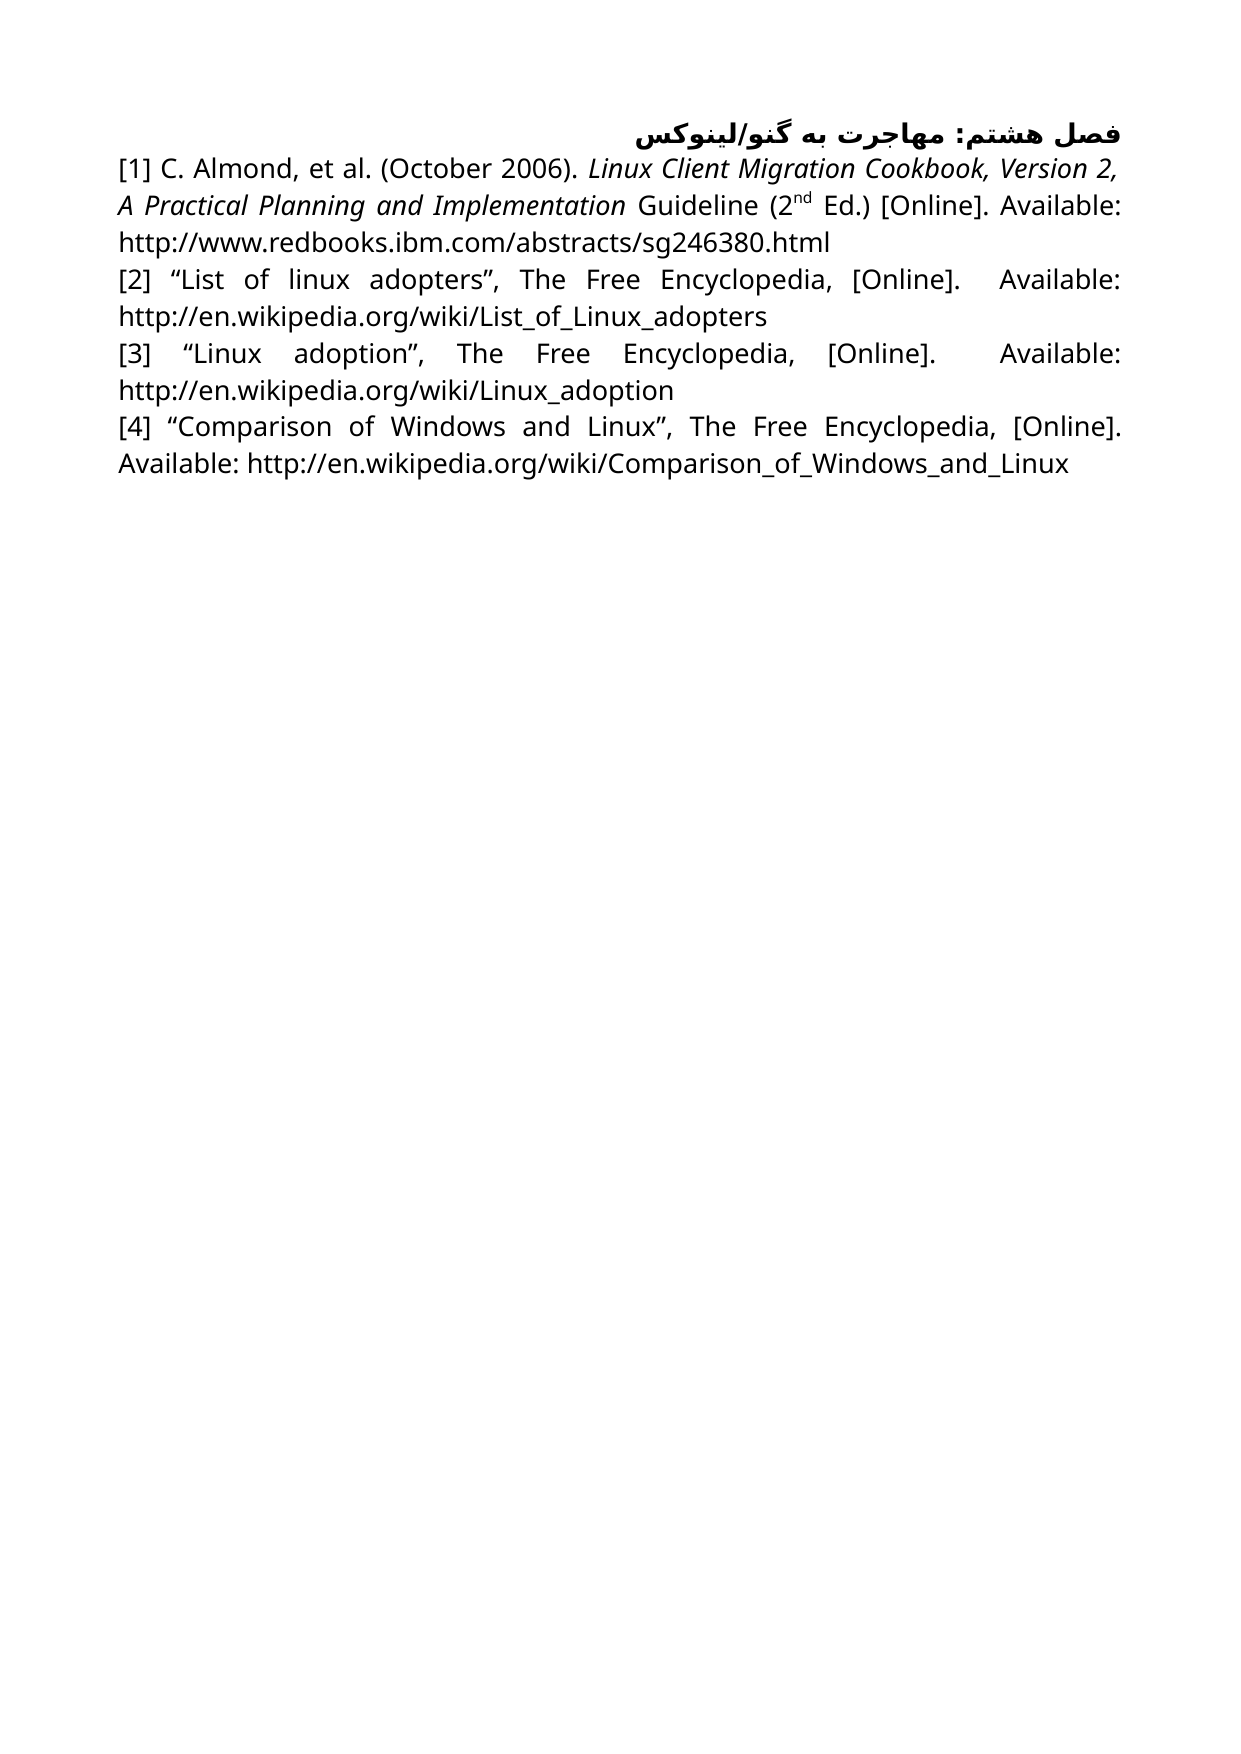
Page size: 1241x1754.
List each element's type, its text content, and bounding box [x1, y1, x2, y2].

text [2] “List of linux adopters”, The Free Encyclopedia, [Online]. Available: http://en.wikipedia.org/wiki/List_of_Linux_adopters [118, 260, 1122, 334]
text [3] “Linux adoption”, The Free Encyclopedia, [Online]. Available: http://en.wikipedia.org/wiki/Linux_adoption [118, 334, 1122, 408]
text [4] “Comparison of Windows and Linux”, The Free Encyclopedia, [Online]. Available: http://en.wikipedia.org/wiki/Comparison_of_Windows_and_Linux [118, 408, 1122, 482]
text [1] C. Almond, et al. (October 2006). Linux Client Migration Cookbook, Version 2, A Practical Planning and Implementation Guideline (2nd Ed.) [Online]. Available: http://www.redbooks.ibm.com/abstracts/sg246380.html [118, 150, 1122, 260]
text فصل هشتم: مهاجرت به گنو/لینوکس [118, 118, 1122, 150]
